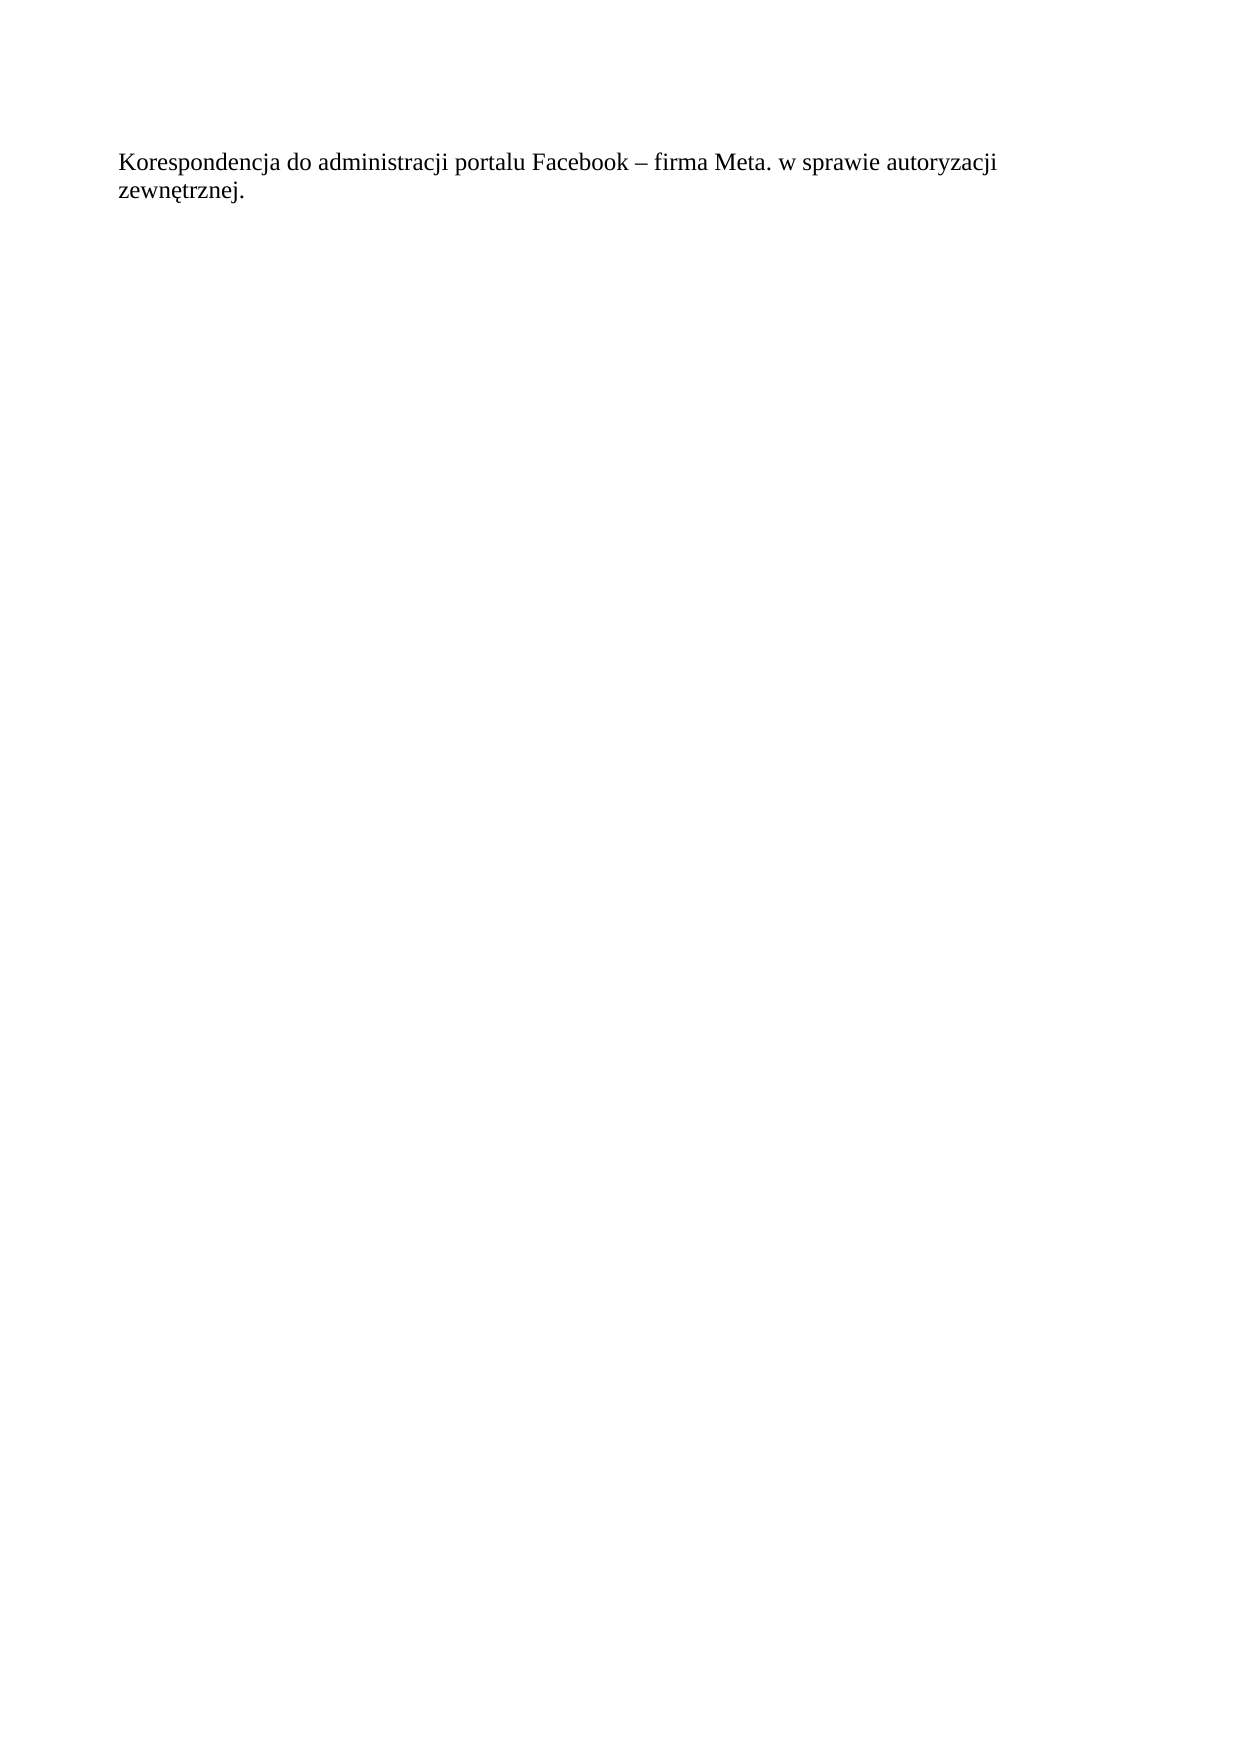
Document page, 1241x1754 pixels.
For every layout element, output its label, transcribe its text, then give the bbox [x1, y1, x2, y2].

text Korespondencja do administracji portalu Facebook – firma Meta. w sprawie autoryzacji zewnętrznej. [118, 147, 1122, 204]
